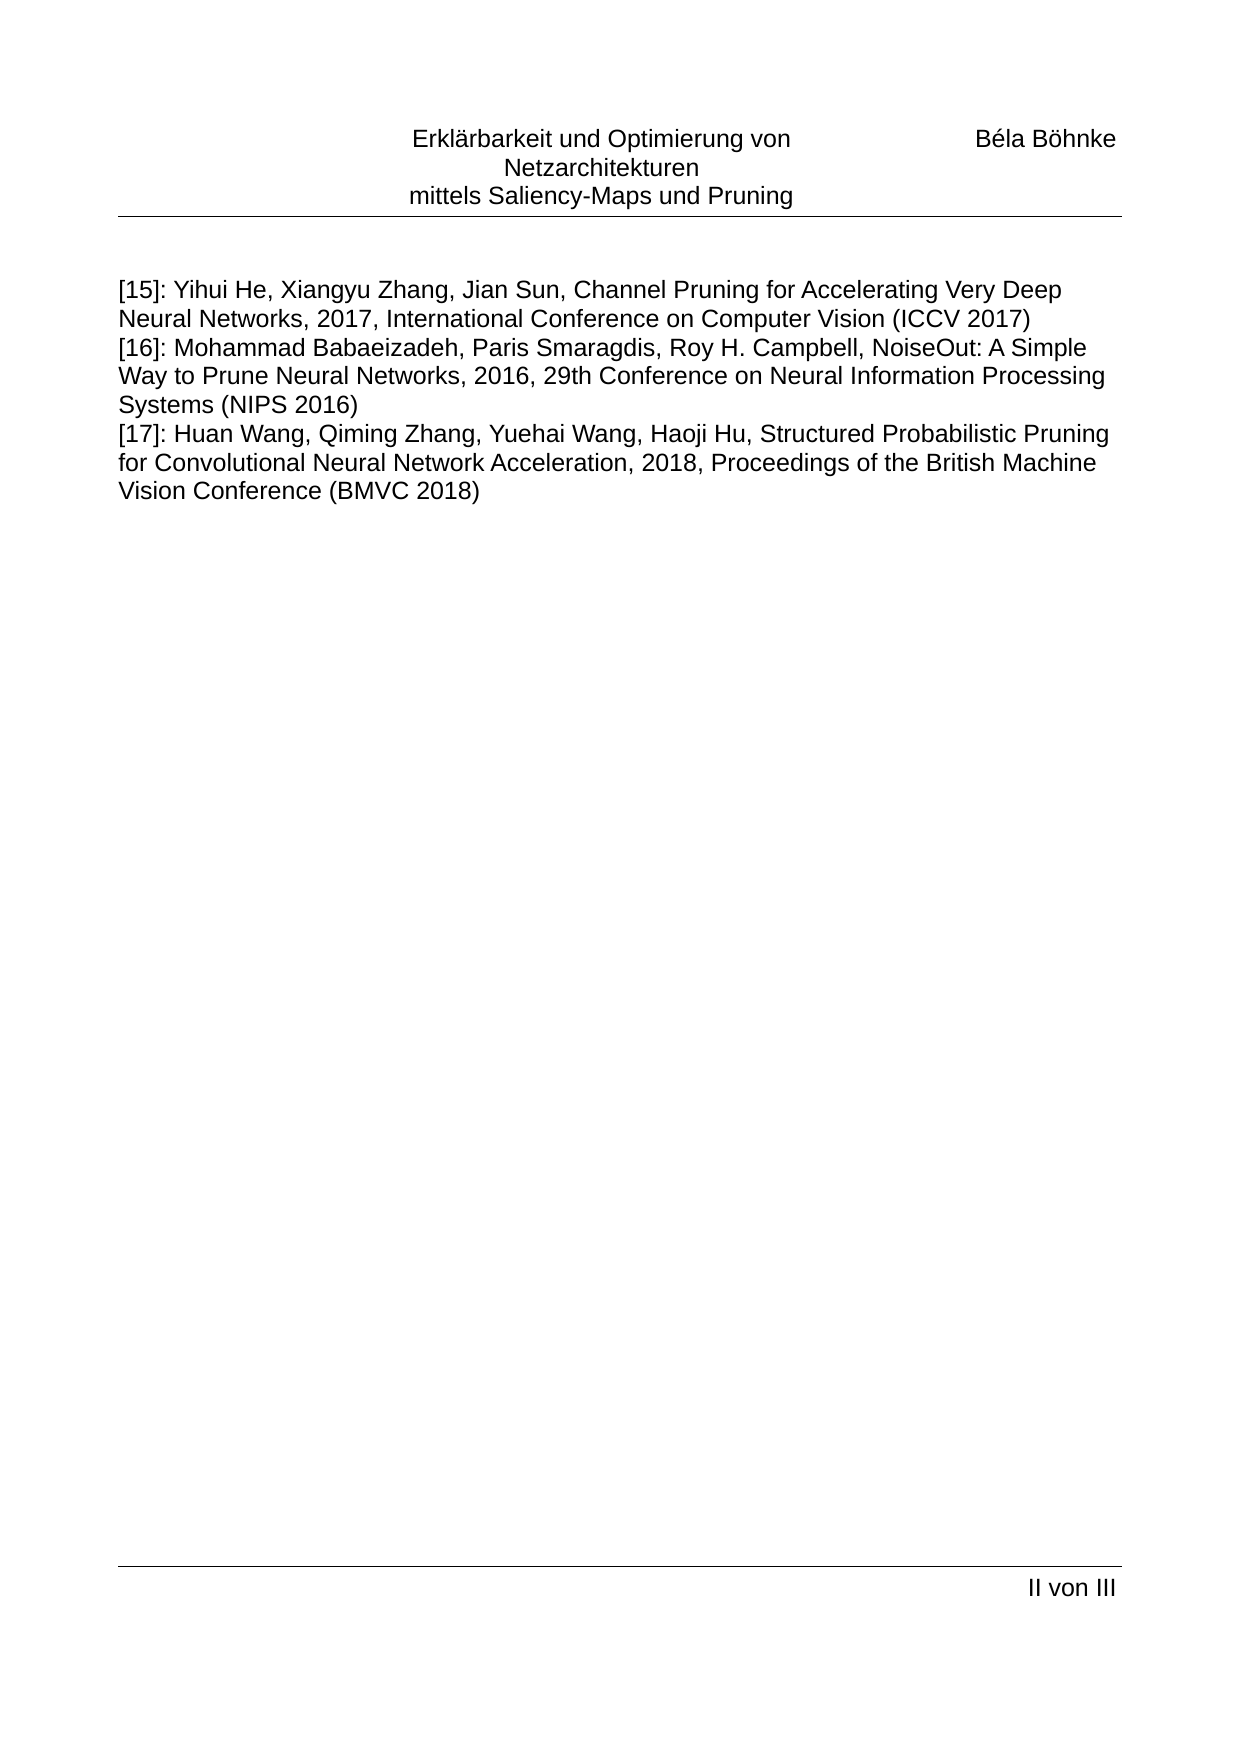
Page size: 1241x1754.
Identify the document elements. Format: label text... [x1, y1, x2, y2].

text [17]: Huan Wang, Qiming Zhang, Yuehai Wang, Haoji Hu, Structured Probabilistic Pruning for Convolutional Neural Network Acceleration, 2018, Proceedings of the British Machine Vision Conference (BMVC 2018) [118, 419, 1122, 505]
text [15]: Yihui He, Xiangyu Zhang, Jian Sun, Channel Pruning for Accelerating Very Deep Neural Networks, 2017, International Conference on Computer Vision (ICCV 2017) [118, 275, 1122, 333]
text [16]: Mohammad Babaeizadeh, Paris Smaragdis, Roy H. Campbell, NoiseOut: A Simple Way to Prune Neural Networks, 2016, 29th Conference on Neural Information Processing Systems (NIPS 2016) [118, 333, 1122, 419]
